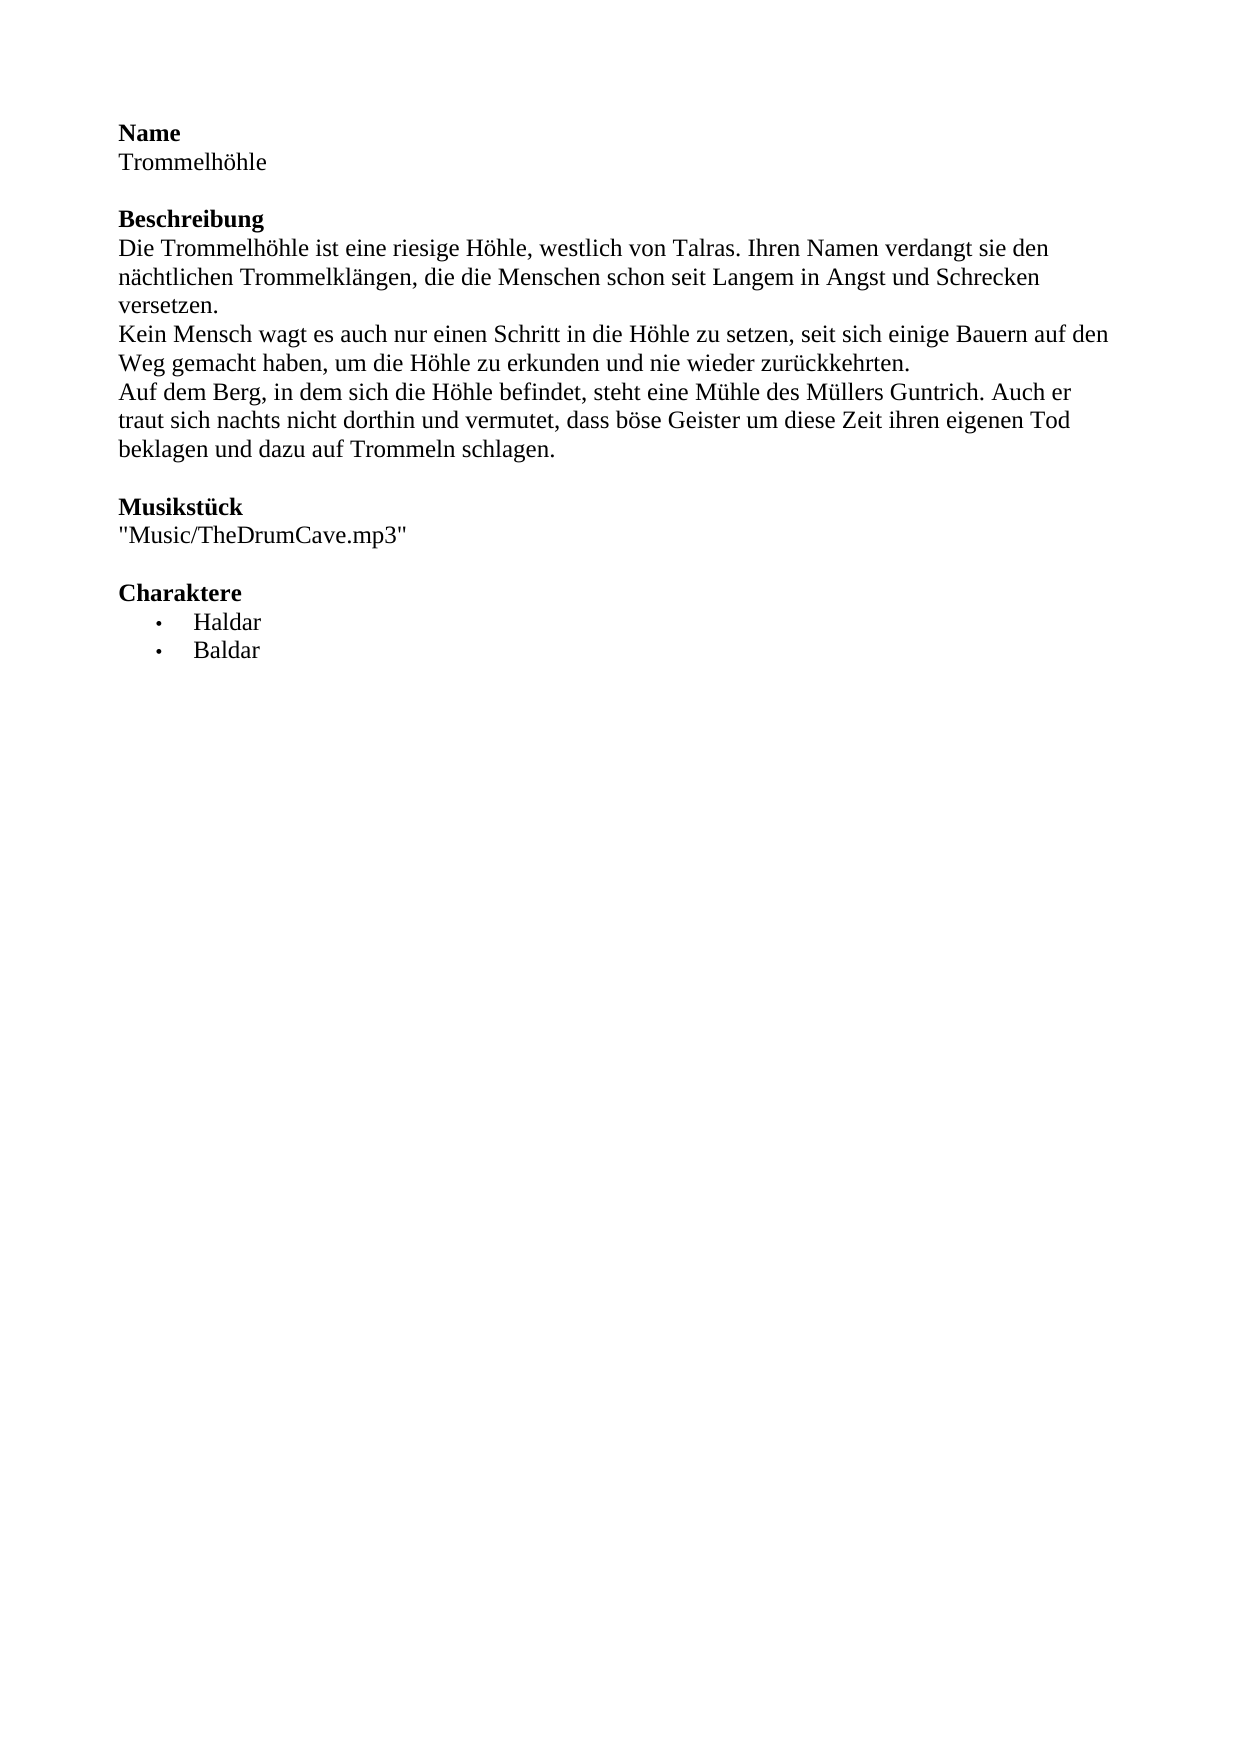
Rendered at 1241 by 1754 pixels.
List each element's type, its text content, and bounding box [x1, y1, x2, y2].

text Die Trommelhöhle ist eine riesige Höhle, westlich von Talras. Ihren Namen verdangt sie den nächtlichen Trommelklängen, die die Menschen schon seit Langem in Angst und Schrecken versetzen. [118, 233, 1122, 319]
list Baldar [156, 635, 1122, 664]
text Kein Mensch wagt es auch nur einen Schritt in die Höhle zu setzen, seit sich einige Bauern auf den Weg gemacht haben, um die Höhle zu erkunden und nie wieder zurückkehrten. [118, 319, 1122, 377]
text Musikstück [118, 492, 1122, 521]
text Beschreibung [118, 204, 1122, 233]
text "Music/TheDrumCave.mp3" [118, 521, 1122, 549]
text Name [118, 118, 1122, 147]
text Auf dem Berg, in dem sich die Höhle befindet, steht eine Mühle des Müllers Guntrich. Auch er traut sich nachts nicht dorthin und vermutet, dass böse Geister um diese Zeit ihren eigenen Tod beklagen und dazu auf Trommeln schlagen. [118, 377, 1122, 463]
text Trommelhöhle [118, 147, 1122, 176]
text Charaktere [118, 578, 1122, 607]
list Haldar [156, 607, 1122, 635]
